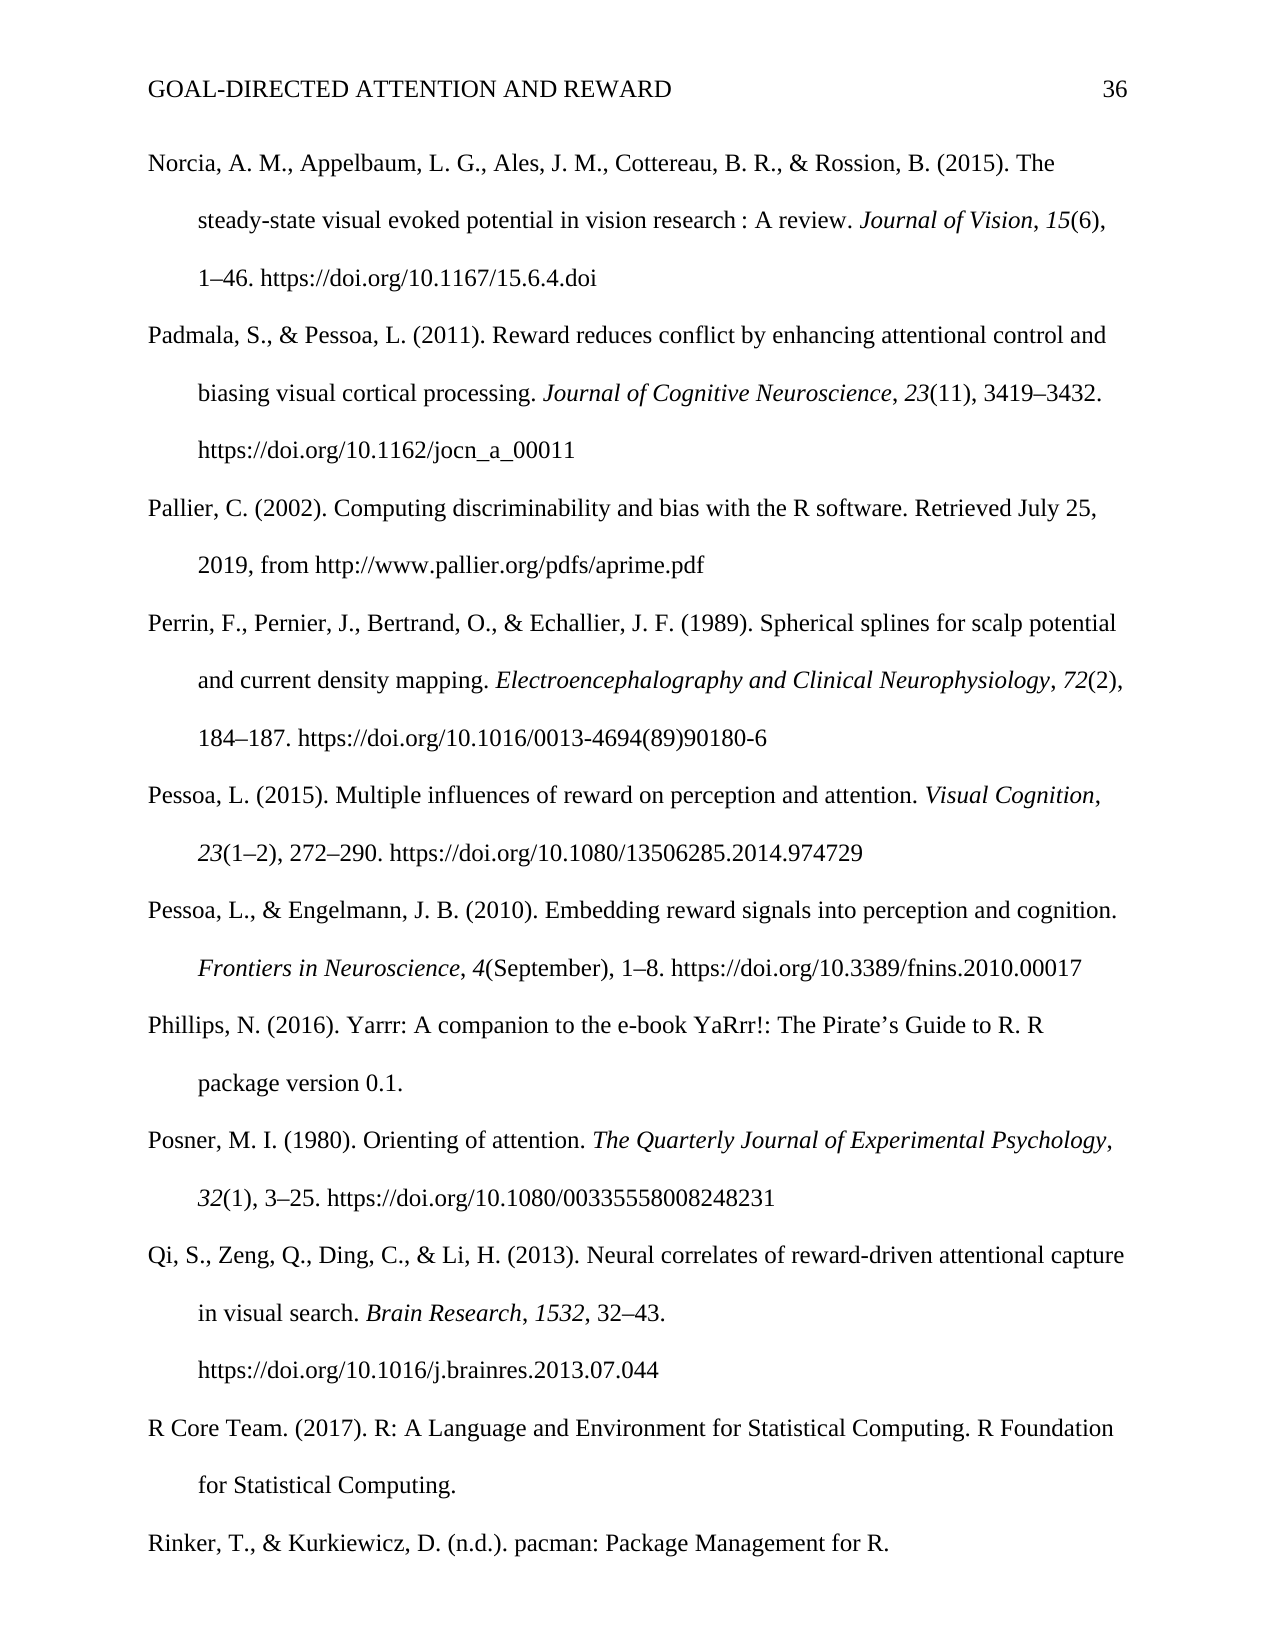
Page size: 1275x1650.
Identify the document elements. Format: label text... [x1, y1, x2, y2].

text Phillips, N. (2016). Yarrr: A companion to the e-book YaRrr!: The Pirate’s Guide to R. R package version 0.1. [148, 1010, 1127, 1096]
text Pessoa, L., & Engelmann, J. B. (2010). Embedding reward signals into perception and cognition. Frontiers in Neuroscience, 4(September), 1–8. https://doi.org/10.3389/fnins.2010.00017 [148, 895, 1127, 981]
text Norcia, A. M., Appelbaum, L. G., Ales, J. M., Cottereau, B. R., & Rossion, B. (2015). The steady-state visual evoked potential in vision research : A review. Journal of Vision, 15(6), 1–46. https://doi.org/10.1167/15.6.4.doi [148, 148, 1127, 291]
text Posner, M. I. (1980). Orienting of attention. The Quarterly Journal of Experimental Psychology, 32(1), 3–25. https://doi.org/10.1080/00335558008248231 [148, 1125, 1127, 1211]
text Rinker, T., & Kurkiewicz, D. (n.d.). pacman: Package Management for R. [148, 1528, 1127, 1556]
text Qi, S., Zeng, Q., Ding, C., & Li, H. (2013). Neural correlates of reward-driven attentional capture in visual search. Brain Research, 1532, 32–43. https://doi.org/10.1016/j.brainres.2013.07.044 [148, 1240, 1127, 1384]
text Pallier, C. (2002). Computing discriminability and bias with the R software. Retrieved July 25, 2019, from http://www.pallier.org/pdfs/aprime.pdf [148, 493, 1127, 579]
text Pessoa, L. (2015). Multiple influences of reward on perception and attention. Visual Cognition, 23(1–2), 272–290. https://doi.org/10.1080/13506285.2014.974729 [148, 780, 1127, 866]
text Perrin, F., Pernier, J., Bertrand, O., & Echallier, J. F. (1989). Spherical splines for scalp potential and current density mapping. Electroencephalography and Clinical Neurophysiology, 72(2), 184–187. https://doi.org/10.1016/0013-4694(89)90180-6 [148, 608, 1127, 751]
text Padmala, S., & Pessoa, L. (2011). Reward reduces conflict by enhancing attentional control and biasing visual cortical processing. Journal of Cognitive Neuroscience, 23(11), 3419–3432. https://doi.org/10.1162/jocn_a_00011 [148, 320, 1127, 464]
text R Core Team. (2017). R: A Language and Environment for Statistical Computing. R Foundation for Statistical Computing. [148, 1413, 1127, 1499]
